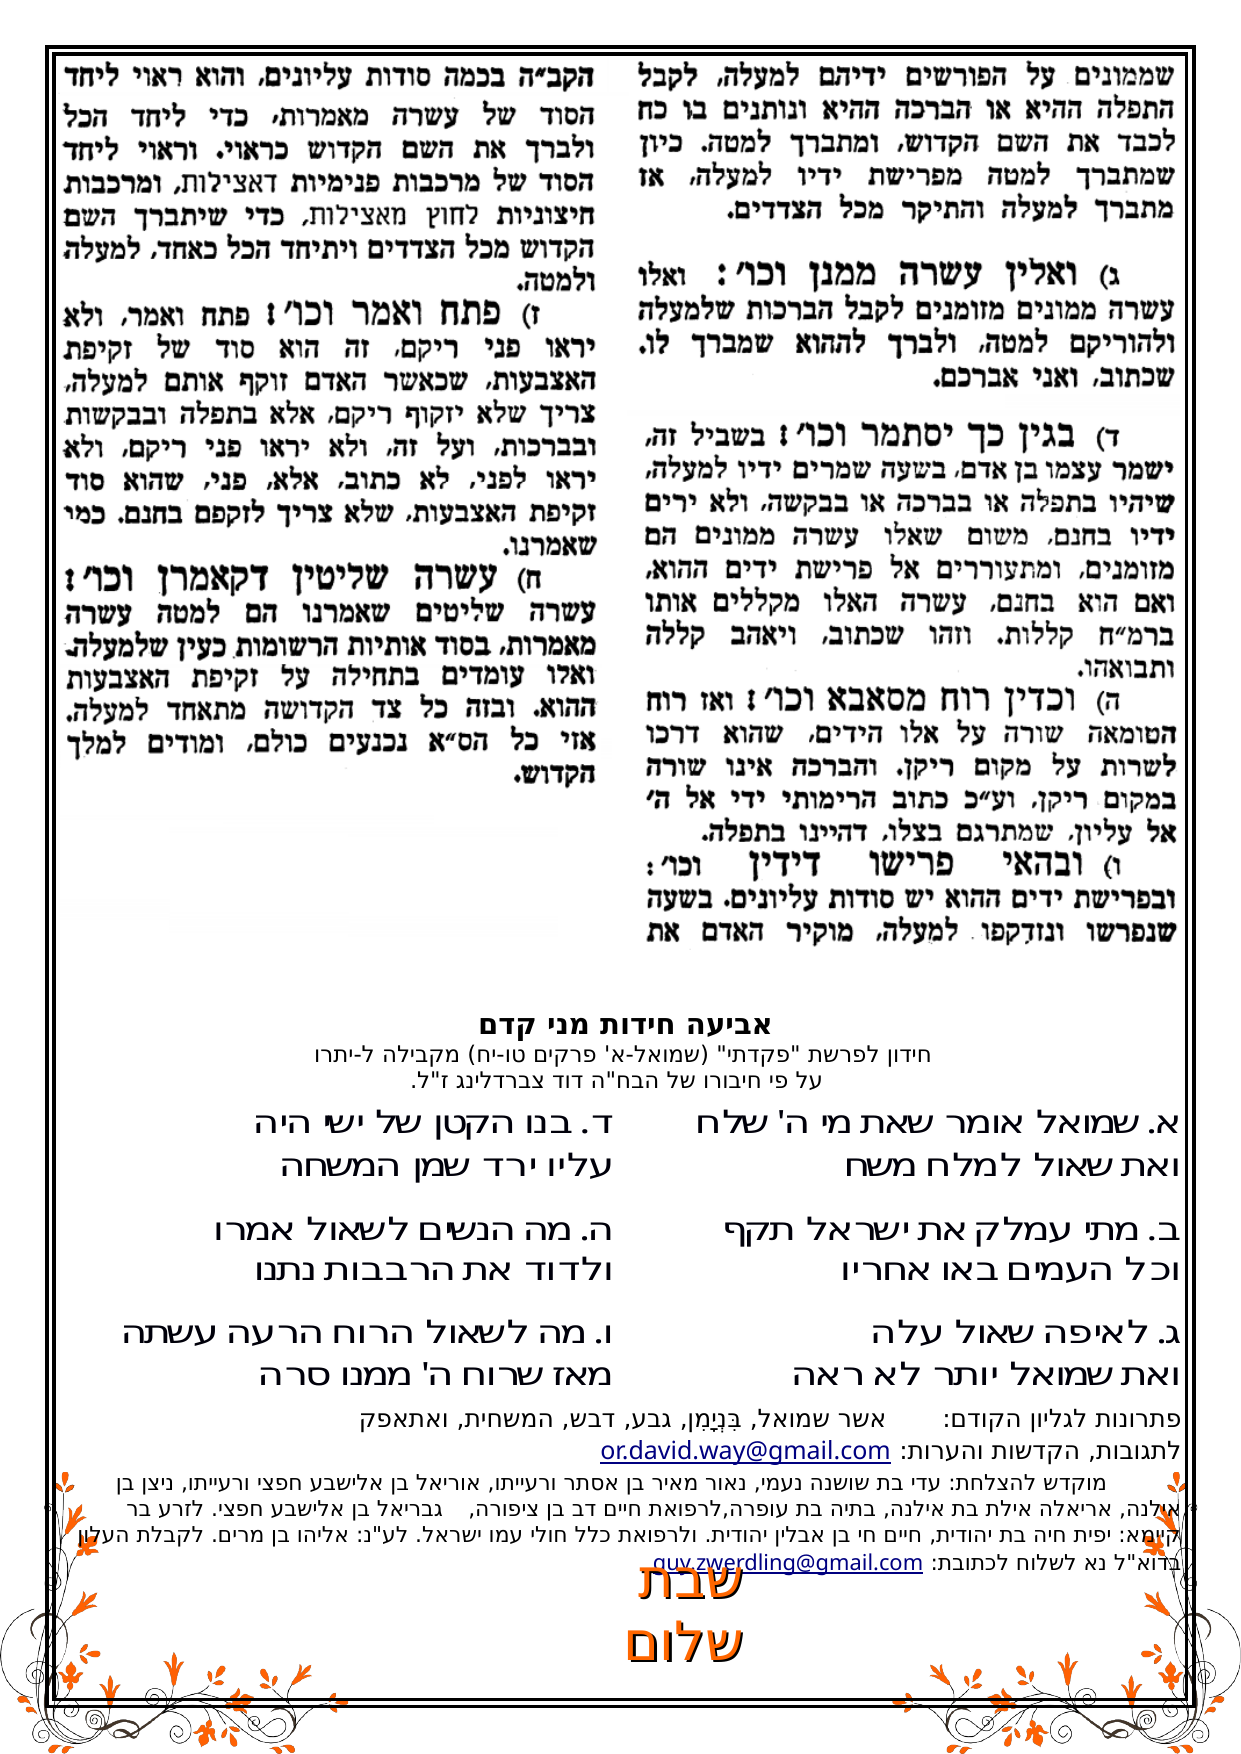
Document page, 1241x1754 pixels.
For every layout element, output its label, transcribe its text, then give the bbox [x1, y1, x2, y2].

list לתגובות, הקדשות והערות: or.david.way@gmail.com [59, 1433, 1182, 1467]
picture [892, 1472, 1241, 1754]
picture [56, 1472, 349, 1698]
picture [58, 58, 1182, 950]
picture [0, 1472, 349, 1754]
picture [892, 1560, 899, 1569]
picture [892, 1472, 1192, 1705]
picture [892, 1472, 1185, 1698]
list מוקדש להצלחת: עדי בת שושנה נעמי, נאור מאיר בן אסתר ורעייתו, אוריאל בן אלישבע חפצי ורעייתו, ניצן בן אילנה, אריאלה אילת בת אילנה, בתיה בת עופרה,לרפואת חיים דב בן ציפורה, גבריאל בן אלישבע חפצי. לזרע בר קיימא: יפית חיה בת יהודית, חיים חי בן אבלין יהודית. ולרפואת כלל חולי עמו ישראל. לע"נ: אליהו בן מרים. לקבלת העלון בדוא"ל נא לשלוח לכתובת: guy.zwerdling@gmail.com [59, 1467, 1182, 1577]
list על פי חיבורו של הבח"ה דוד צברדלינג ז"ל. [59, 1068, 1182, 1094]
list פתרונות לגליון הקודם: אשר שמואל, בִּנְיָמִן, גבע, דבש, המשחית, ואתאפק [59, 1094, 1182, 1433]
picture [892, 1480, 899, 1488]
list אביעה חידות מני קדם [59, 1007, 1182, 1041]
text חידון לפרשת "פקדתי" (שמואל-א' פרקים טו-יח) מקבילה ל-יתרו [59, 1041, 1185, 1068]
picture [49, 1472, 349, 1705]
